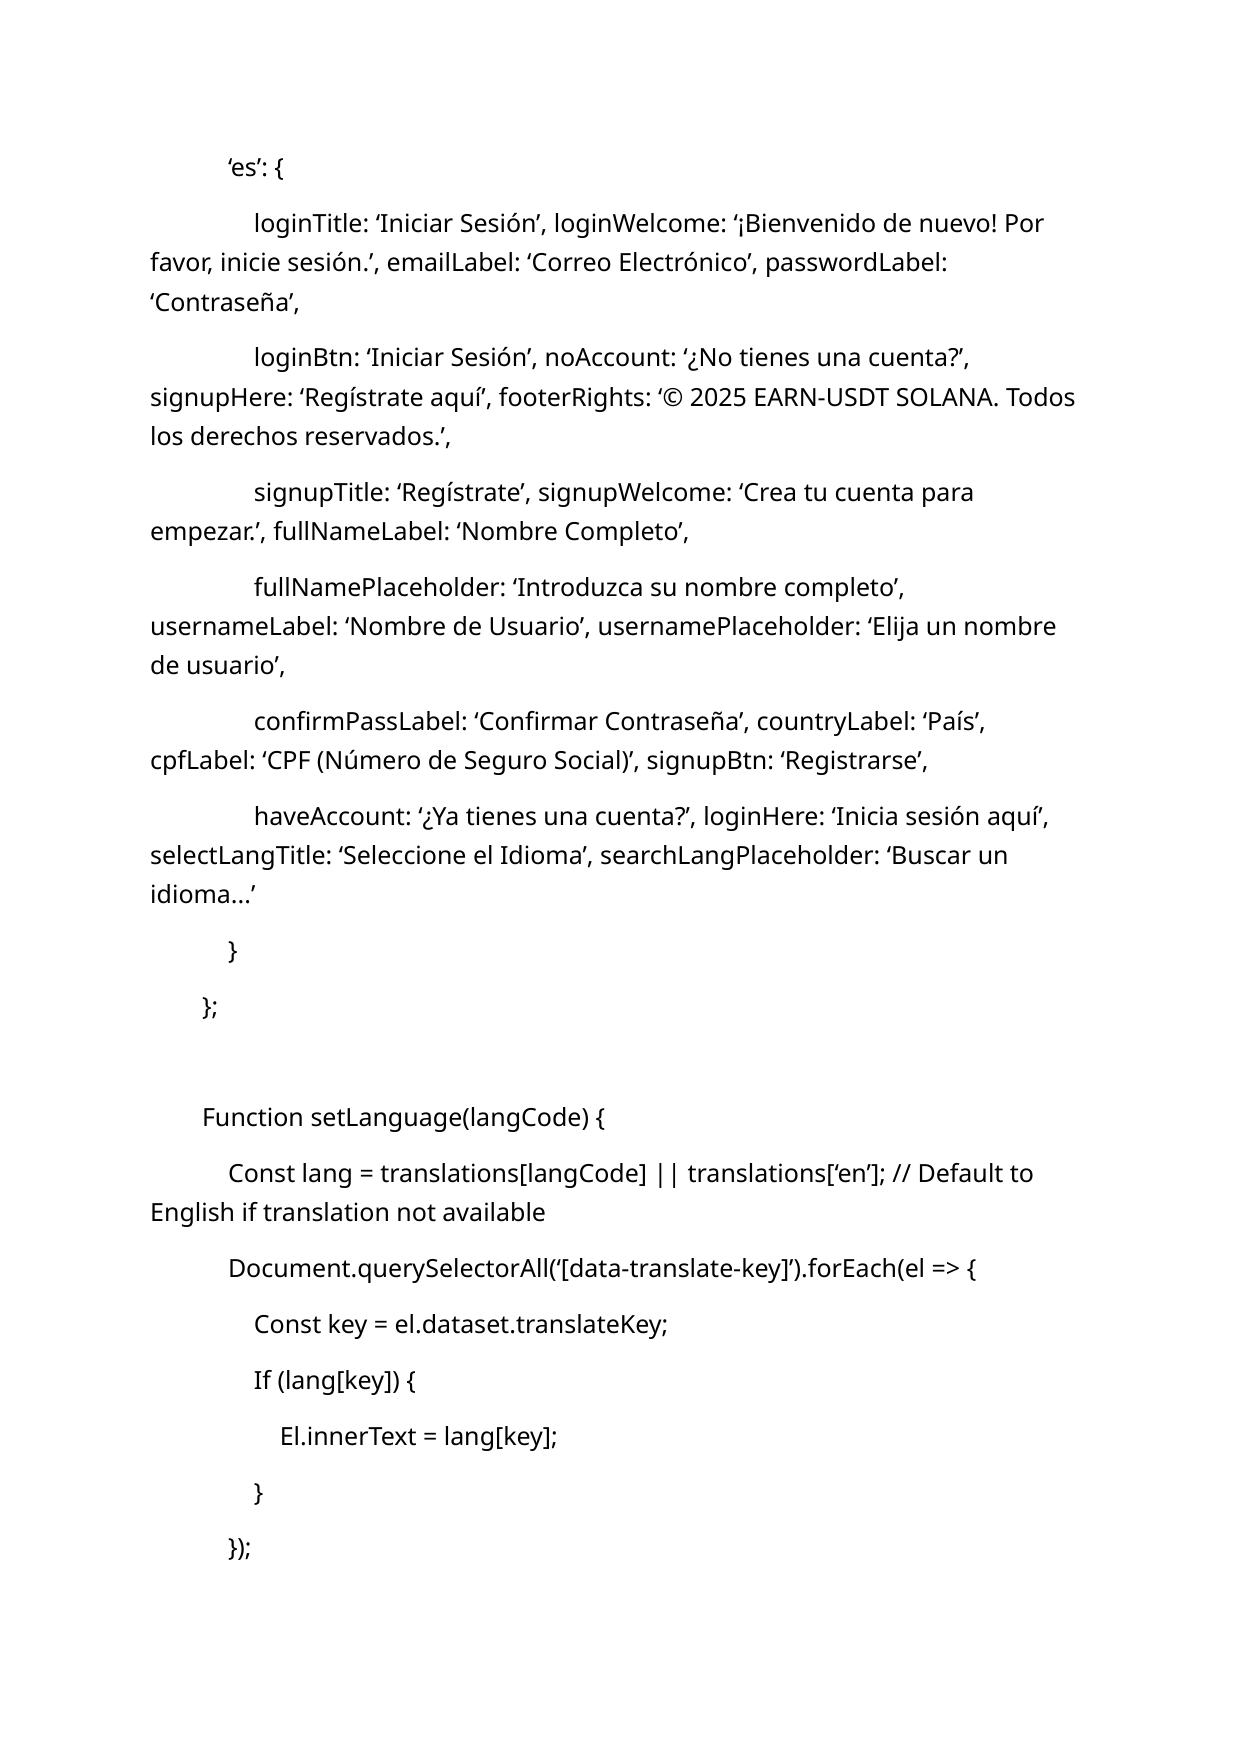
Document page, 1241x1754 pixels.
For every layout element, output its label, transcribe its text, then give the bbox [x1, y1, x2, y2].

text confirmPassLabel: ‘Confirmar Contraseña’, countryLabel: ‘País’, cpfLabel: ‘CPF (Número de Seguro Social)’, signupBtn: ‘Registrarse’, [150, 703, 1090, 777]
text }); [150, 1530, 1090, 1564]
text }; [150, 988, 1090, 1022]
text loginBtn: ‘Iniciar Sesión’, noAccount: ‘¿No tienes una cuenta?’, signupHere: ‘Regístrate aquí’, footerRights: ‘© 2025 EARN-USDT SOLANA. Todos los derechos reservados.’, [150, 340, 1090, 452]
text fullNamePlaceholder: ‘Introduzca su nombre completo’, usernameLabel: ‘Nombre de Usuario’, usernamePlaceholder: ‘Elija un nombre de usuario’, [150, 569, 1090, 682]
text El.innerText = lang[key]; [150, 1418, 1090, 1452]
text haveAccount: ‘¿Ya tienes una cuenta?’, loginHere: ‘Inicia sesión aquí’, selectLangTitle: ‘Seleccione el Idioma’, searchLangPlaceholder: ‘Buscar un idioma...’ [150, 798, 1090, 911]
text Const key = el.dataset.translateKey; [150, 1307, 1090, 1341]
text If (lang[key]) { [150, 1362, 1090, 1397]
text signupTitle: ‘Regístrate’, signupWelcome: ‘Crea tu cuenta para empezar.’, fullNameLabel: ‘Nombre Completo’, [150, 474, 1090, 547]
text ‘es’: { [150, 150, 1090, 184]
text Function setLanguage(langCode) { [150, 1100, 1090, 1134]
text Document.querySelectorAll(‘[data-translate-key]’).forEach(el => { [150, 1251, 1090, 1285]
text } [150, 1474, 1090, 1508]
text Const lang = translations[langCode] || translations[‘en’]; // Default to English if translation not available [150, 1156, 1090, 1229]
text loginTitle: ‘Iniciar Sesión’, loginWelcome: ‘¡Bienvenido de nuevo! Por favor, inicie sesión.’, emailLabel: ‘Correo Electrónico’, passwordLabel: ‘Contraseña’, [150, 206, 1090, 318]
text } [150, 932, 1090, 967]
